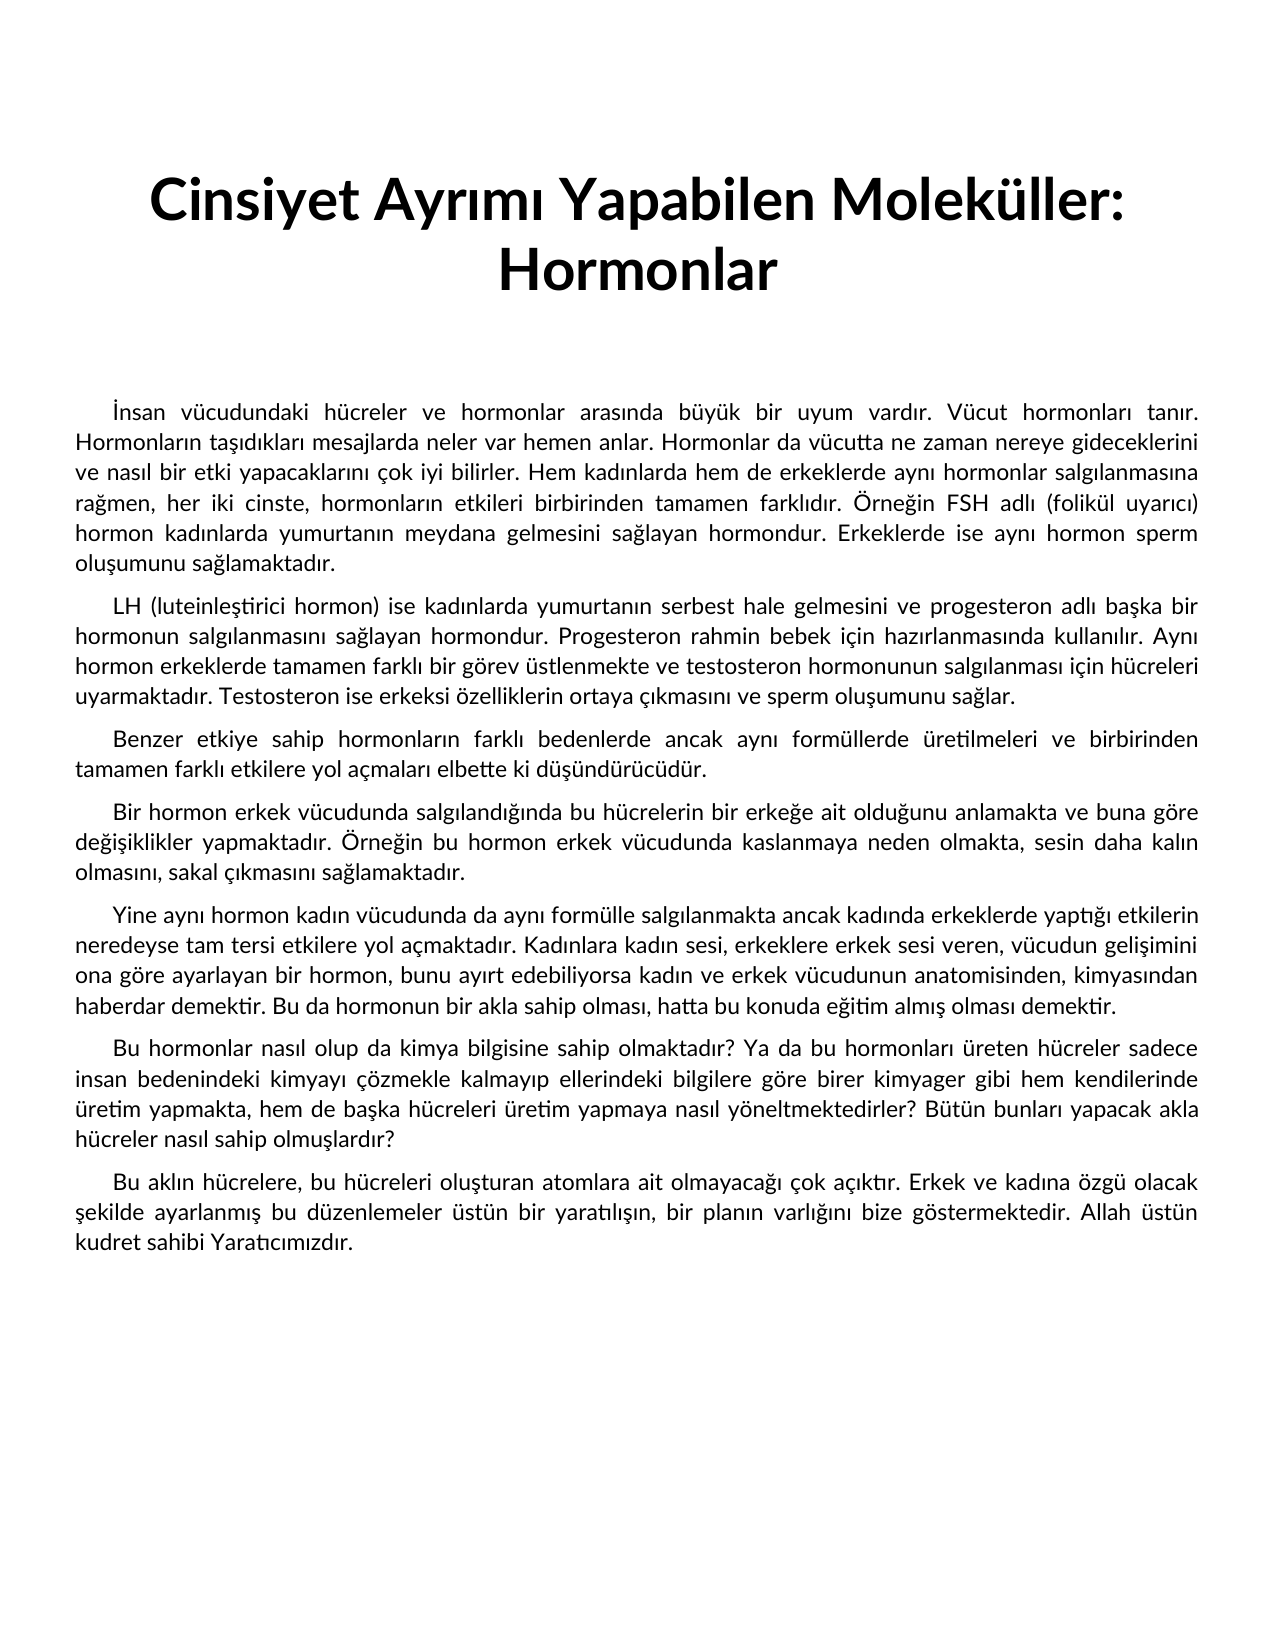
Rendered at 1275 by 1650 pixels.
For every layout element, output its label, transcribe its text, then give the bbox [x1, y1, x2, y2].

text LH (luteinleştirici hormon) ise kadınlarda yumurtanın serbest hale gelmesini ve progesteron adlı başka bir hormonun salgılanmasını sağlayan hormondur. Progesteron rahmin bebek için hazırlanmasında kullanılır. Aynı hormon erkeklerde tamamen farklı bir görev üstlenmekte ve testosteron hormonunun salgılanması için hücreleri uyarmaktadır. Testosteron ise erkeksi özelliklerin ortaya çıkmasını ve sperm oluşumunu sağlar. [75, 591, 1200, 709]
text Bu hormonlar nasıl olup da kimya bilgisine sahip olmaktadır? Ya da bu hormonları üreten hücreler sadece insan bedenindeki kimyayı çözmekle kalmayıp ellerindeki bilgilere göre birer kimyager gibi hem kendilerinde üretim yapmakta, hem de başka hücreleri üretim yapmaya nasıl yöneltmektedirler? Bütün bunları yapacak akla hücreler nasıl sahip olmuşlardır? [75, 1034, 1200, 1152]
text Yine aynı hormon kadın vücudunda da aynı formülle salgılanmakta ancak kadında erkeklerde yaptığı etkilerin neredeyse tam tersi etkilere yol açmaktadır. Kadınlara kadın sesi, erkeklere erkek sesi veren, vücudun gelişimini ona göre ayarlayan bir hormon, bunu ayırt edebiliyorsa kadın ve erkek vücudunun anatomisinden, kimyasından haberdar demektir. Bu da hormonun bir akla sahip olması, hatta bu konuda eğitim almış olması demektir. [75, 901, 1200, 1019]
text Benzer etkiye sahip hormonların farklı bedenlerde ancak aynı formüllerde üretilmeleri ve birbirinden tamamen farklı etkilere yol açmaları elbette ki düşündürücüdür. [75, 725, 1200, 782]
text Bir hormon erkek vücudunda salgılandığında bu hücrelerin bir erkeğe ait olduğunu anlamakta ve buna göre değişiklikler yapmaktadır. Örneğin bu hormon erkek vücudunda kaslanmaya neden olmakta, sesin daha kalın olmasını, sakal çıkmasını sağlamaktadır. [75, 798, 1200, 886]
subtitle Cinsiyet Ayrımı Yapabilen Moleküller: Hormonlar [75, 162, 1200, 302]
text İnsan vücudundaki hücreler ve hormonlar arasında büyük bir uyum vardır. Vücut hormonları tanır. Hormonların taşıdıkları mesajlarda neler var hemen anlar. Hormonlar da vücutta ne zaman nereye gideceklerini ve nasıl bir etki yapacaklarını çok iyi bilirler. Hem kadınlarda hem de erkeklerde aynı hormonlar salgılanmasına rağmen, her iki cinste, hormonların etkileri birbirinden tamamen farklıdır. Örneğin FSH adlı (folikül uyarıcı) hormon kadınlarda yumurtanın meydana gelmesini sağlayan hormondur. Erkeklerde ise aynı hormon sperm oluşumunu sağlamaktadır. [75, 398, 1200, 576]
text Bu aklın hücrelere, bu hücreleri oluşturan atomlara ait olmayacağı çok açıktır. Erkek ve kadına özgü olacak şekilde ayarlanmış bu düzenlemeler üstün bir yaratılışın, bir planın varlığını bize göstermektedir. Allah üstün kudret sahibi Yaratıcımızdır. [75, 1167, 1200, 1255]
